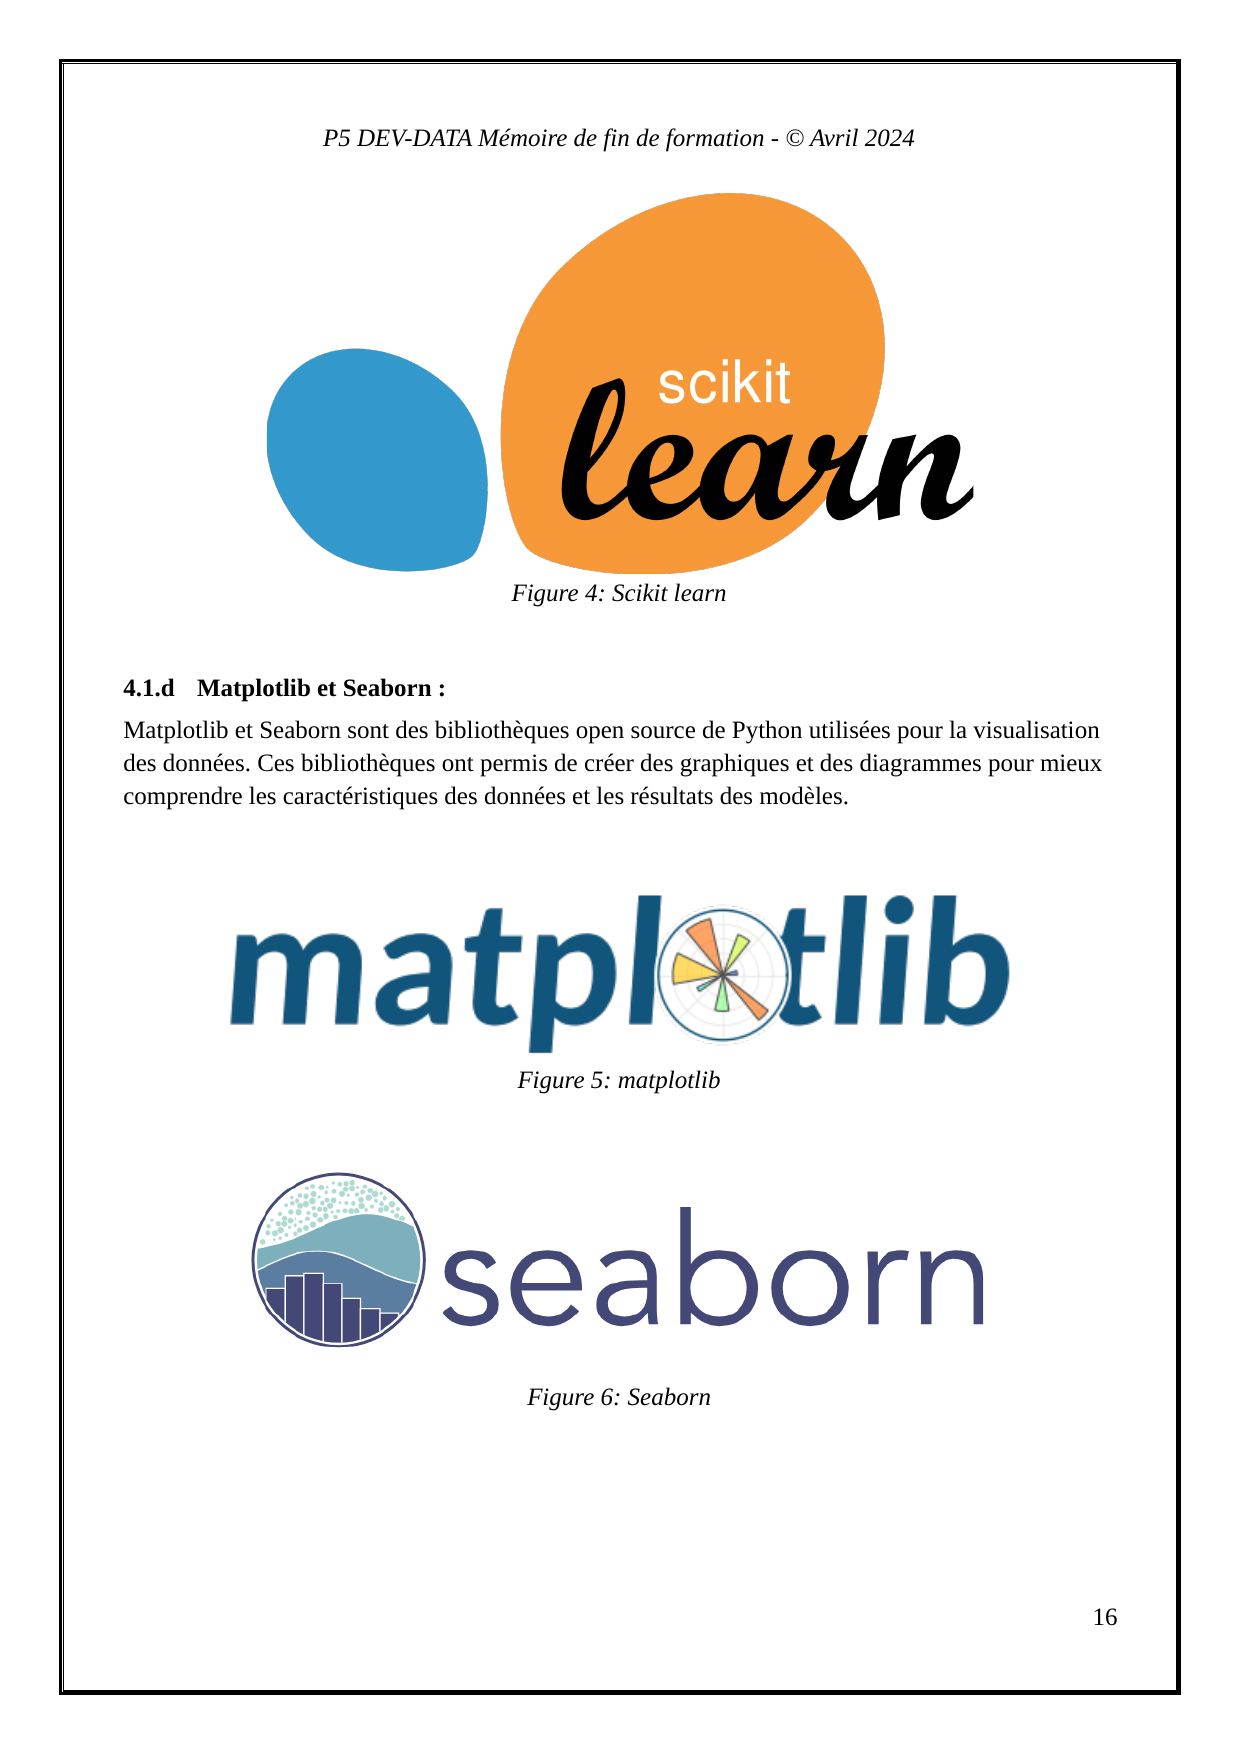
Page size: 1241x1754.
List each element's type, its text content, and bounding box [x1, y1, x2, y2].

picture [266, 193, 974, 574]
subtitle Matplotlib et Seaborn : [123, 673, 1117, 702]
picture [236, 1157, 1005, 1378]
picture [190, 888, 1050, 1061]
text Figure 6: Seaborn [236, 1378, 1004, 1411]
text Matplotlib et Seaborn sont des bibliothèques open source de Python utilisées pour la visualisation des données. Ces bibliothèques ont permis de créer des graphiques et des diagrammes pour mieux comprendre les caractéristiques des données et les résultats des modèles. [123, 715, 1117, 809]
text Figure 4: Scikit learn [267, 574, 973, 607]
text Figure 5: matplotlib [190, 1061, 1050, 1093]
